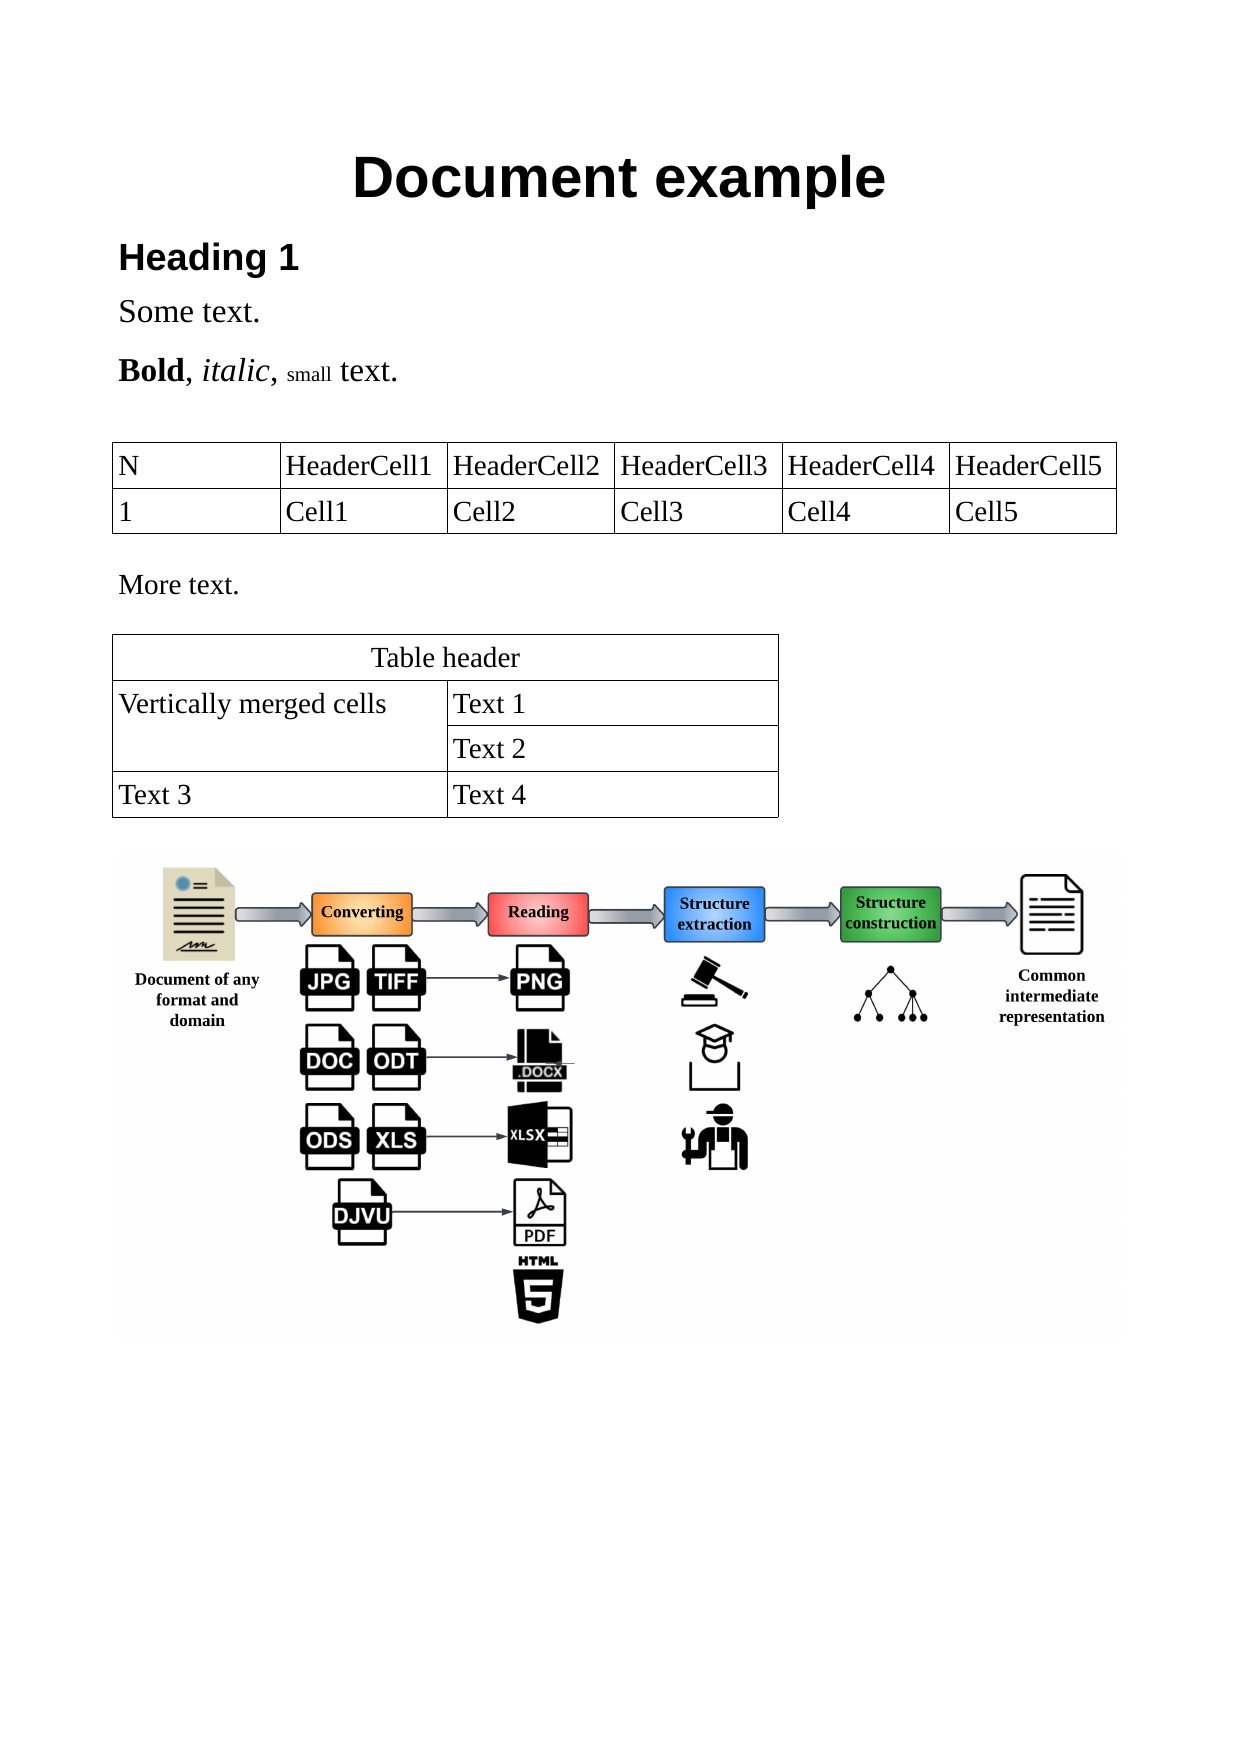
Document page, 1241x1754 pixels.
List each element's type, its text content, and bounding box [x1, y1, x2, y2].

table_header HeaderCell5 [950, 443, 1116, 488]
text Bold, italic, small text. [118, 350, 1122, 388]
table_cell Vertically merged cells [113, 681, 447, 771]
table_cell Cell1 [281, 489, 447, 533]
table_cell Cell2 [448, 489, 614, 533]
table_cell 1 [113, 489, 280, 533]
table_cell Text 2 [448, 726, 778, 771]
table_header Table header [113, 635, 778, 680]
table_header HeaderCell2 [448, 443, 614, 488]
table_header HeaderCell1 [281, 443, 447, 488]
table_header N [113, 443, 280, 488]
text Some text. [118, 291, 1122, 330]
text More text. [118, 567, 1122, 601]
table_header HeaderCell3 [615, 443, 782, 488]
table_cell Cell3 [615, 489, 782, 533]
picture [118, 850, 1123, 1339]
title Document example [118, 143, 1122, 210]
table_cell Cell4 [783, 489, 949, 533]
table_header HeaderCell4 [783, 443, 949, 488]
table_cell Text 3 [113, 772, 447, 816]
table_cell Text 4 [448, 772, 778, 816]
table_cell Text 1 [448, 681, 778, 725]
subtitle Heading 1 [118, 235, 1122, 279]
table_cell Cell5 [950, 489, 1116, 533]
